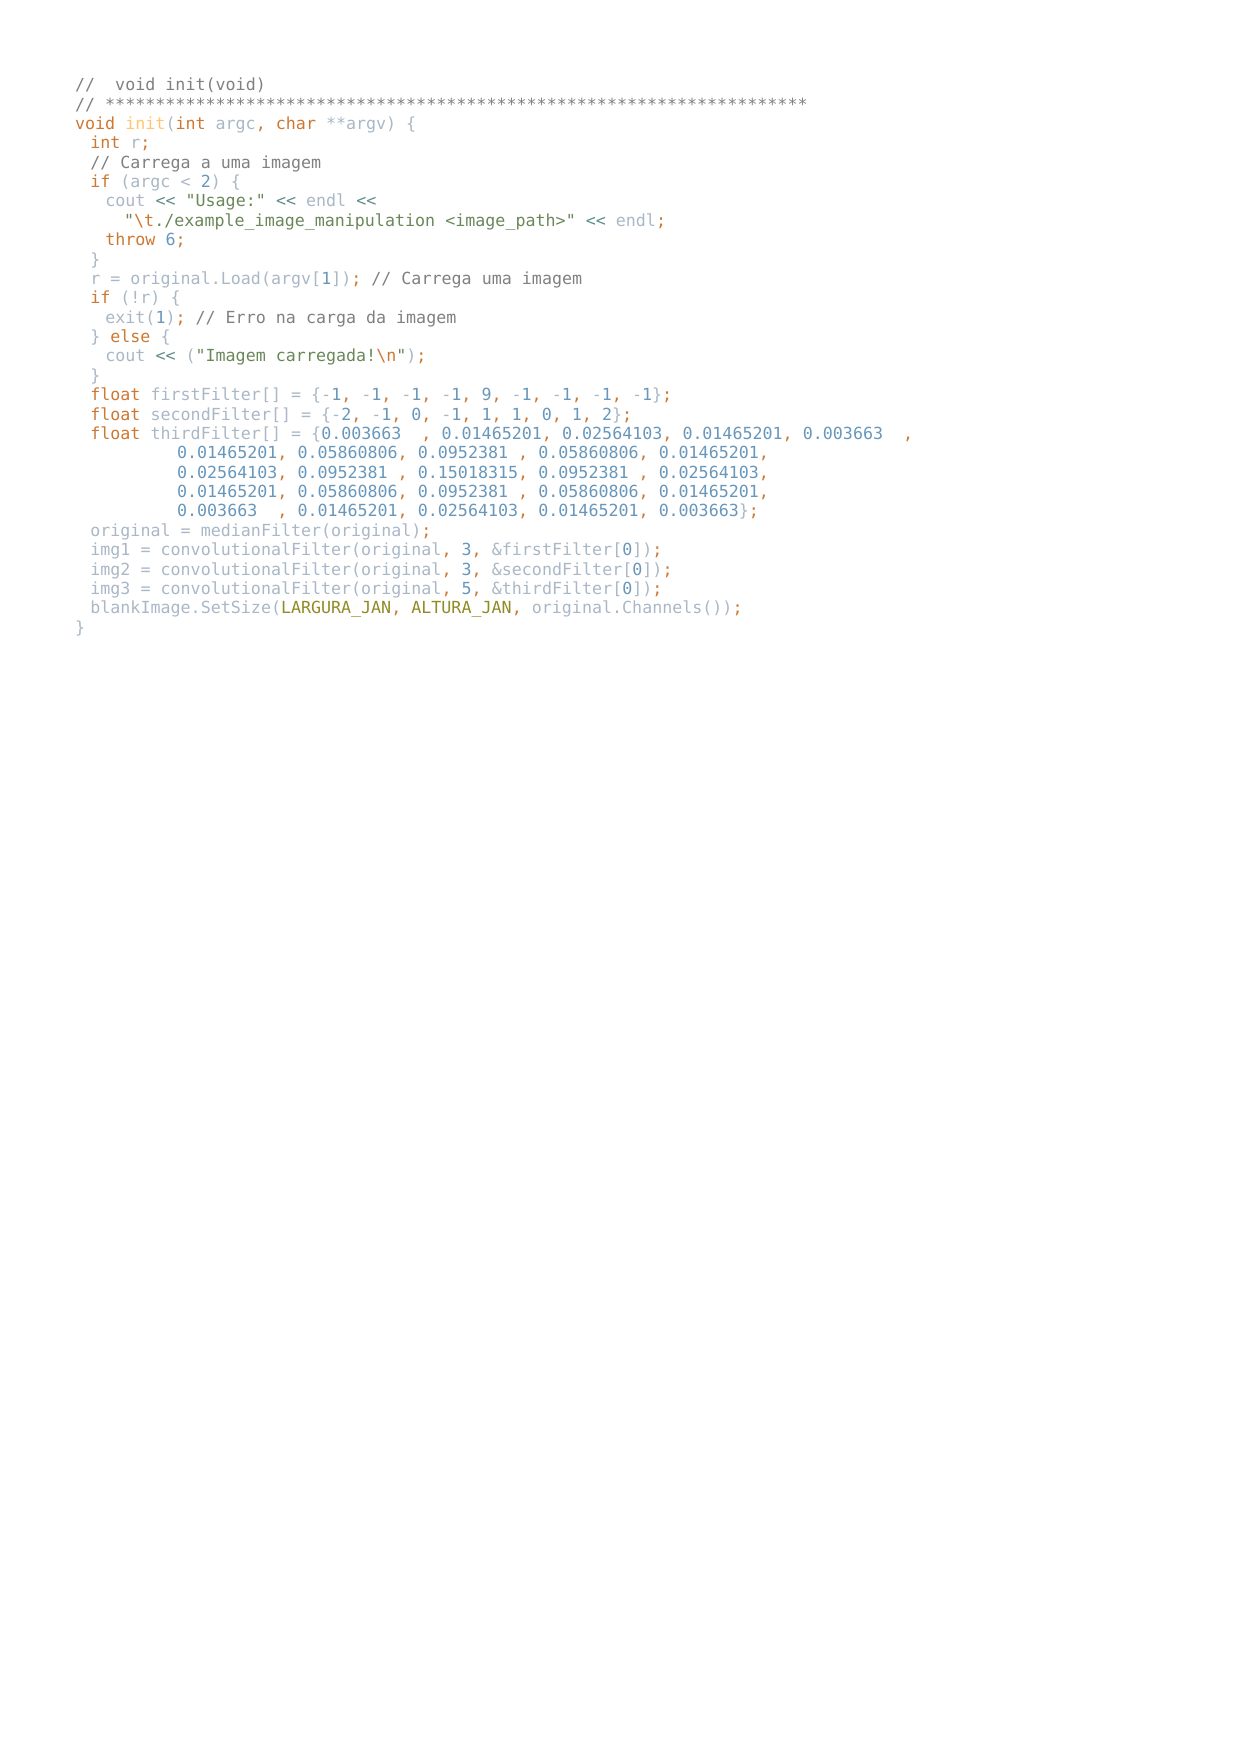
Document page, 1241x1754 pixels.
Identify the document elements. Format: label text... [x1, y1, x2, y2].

text img3 = convolutionalFilter(original, 5, &thirdFilter[0]); [75, 579, 1165, 598]
text "\t./example_image_manipulation <image_path>" << endl; [75, 211, 1165, 230]
text img2 = convolutionalFilter(original, 3, &secondFilter[0]); [75, 559, 1165, 579]
text int r; [75, 133, 1165, 152]
text float firstFilter[] = {-1, -1, -1, -1, 9, -1, -1, -1, -1}; [75, 385, 1165, 404]
text img1 = convolutionalFilter(original, 3, &firstFilter[0]); [75, 540, 1165, 559]
text float secondFilter[] = {-2, -1, 0, -1, 1, 1, 0, 1, 2}; [75, 404, 1165, 424]
text r = original.Load(argv[1]); // Carrega uma imagem [75, 269, 1165, 288]
text } else { [75, 327, 1165, 346]
text original = medianFilter(original); [75, 521, 1165, 540]
text } [75, 249, 1165, 269]
text } [75, 366, 1165, 385]
text // void init(void) [75, 75, 1165, 94]
text // Carrega a uma imagem [75, 152, 1165, 172]
text // ********************************************************************** [75, 94, 1165, 114]
text throw 6; [75, 230, 1165, 249]
text blankImage.SetSize(LARGURA_JAN, ALTURA_JAN, original.Channels()); [75, 598, 1165, 617]
text float thirdFilter[] = {0.003663 , 0.01465201, 0.02564103, 0.01465201, 0.003663 , [75, 424, 1165, 443]
text } [75, 617, 1165, 637]
text 0.01465201, 0.05860806, 0.0952381 , 0.05860806, 0.01465201, [75, 443, 1165, 462]
text void init(int argc, char **argv) { [75, 114, 1165, 133]
text cout << ("Imagem carregada!\n"); [75, 346, 1165, 366]
text cout << "Usage:" << endl << [75, 191, 1165, 211]
text exit(1); // Erro na carga da imagem [75, 307, 1165, 327]
text if (argc < 2) { [75, 172, 1165, 191]
text 0.003663 , 0.01465201, 0.02564103, 0.01465201, 0.003663}; [75, 501, 1165, 521]
text if (!r) { [75, 288, 1165, 307]
text 0.01465201, 0.05860806, 0.0952381 , 0.05860806, 0.01465201, [75, 482, 1165, 501]
text 0.02564103, 0.0952381 , 0.15018315, 0.0952381 , 0.02564103, [75, 462, 1165, 482]
